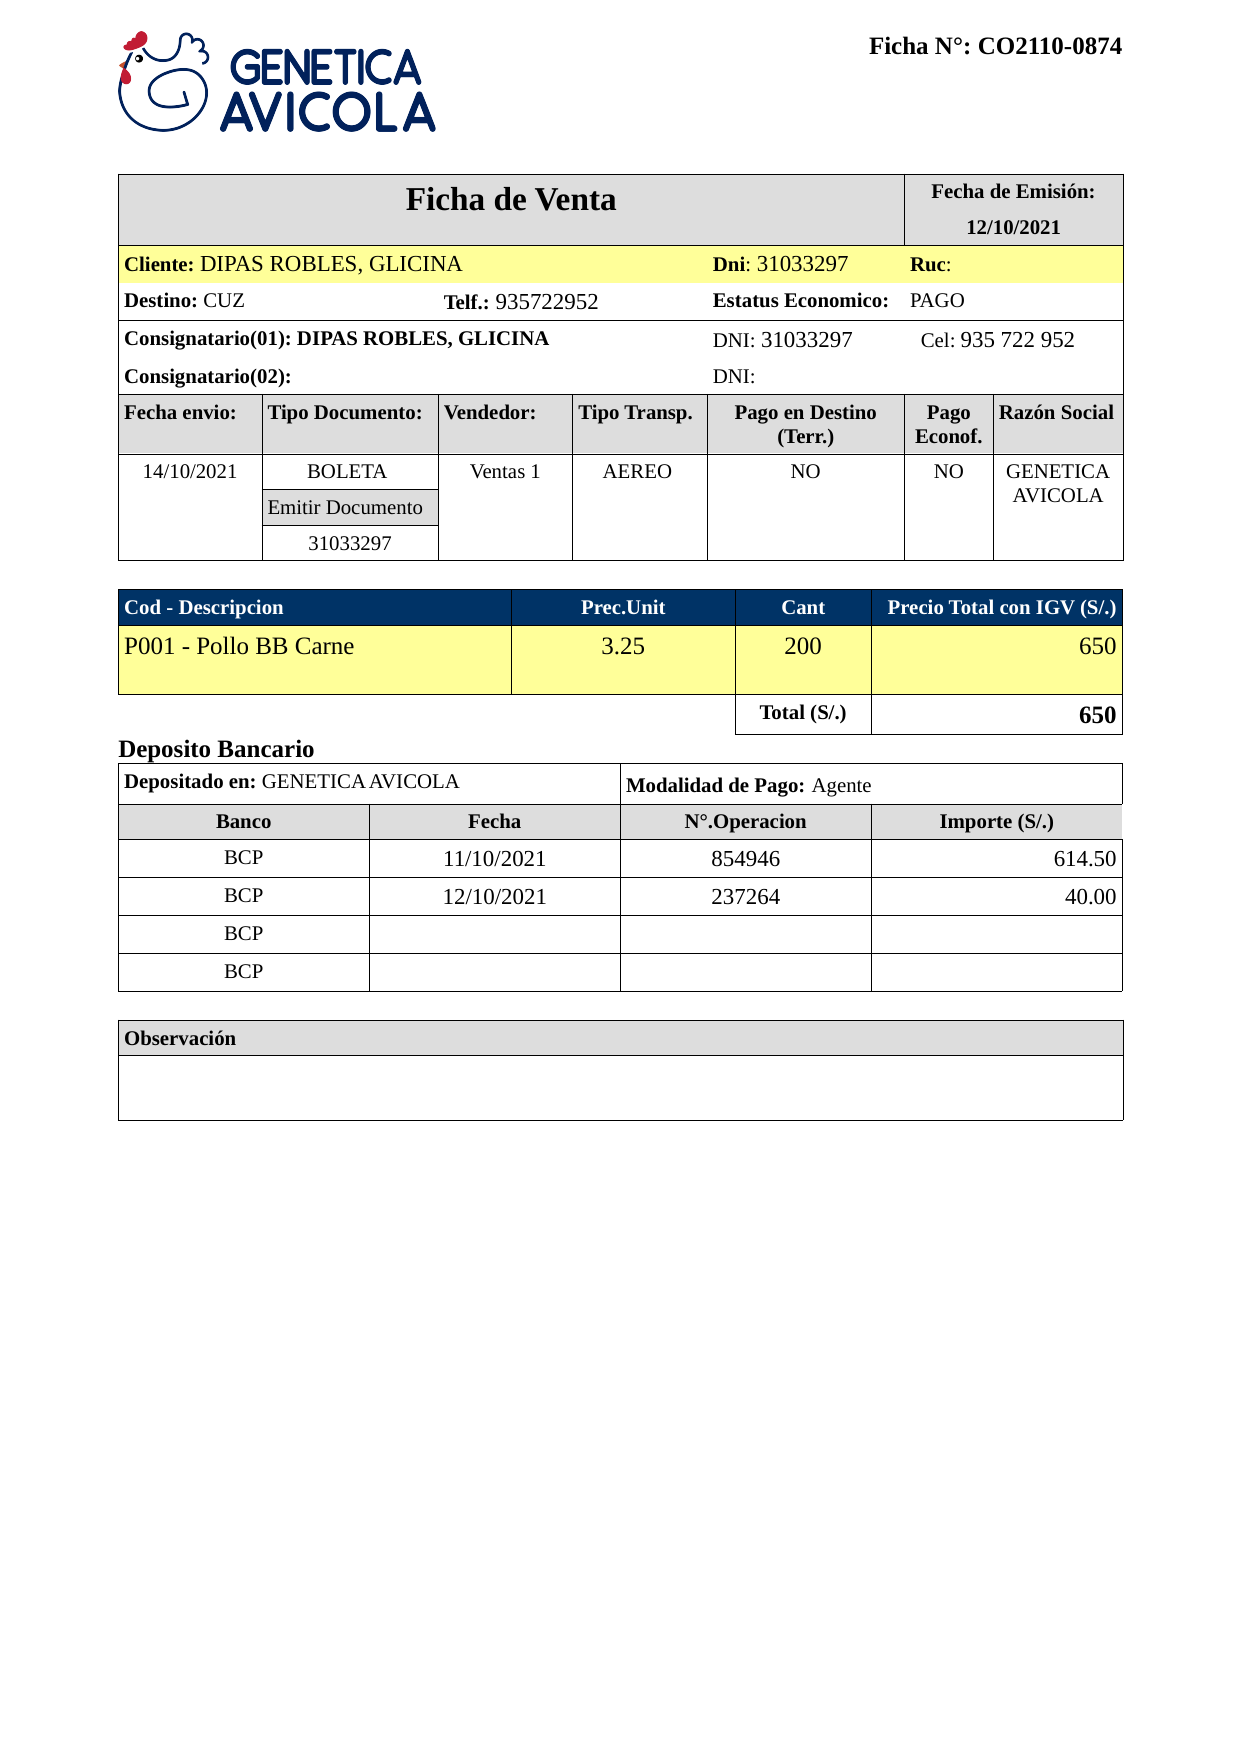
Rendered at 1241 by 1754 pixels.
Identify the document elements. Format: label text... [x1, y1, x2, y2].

table_cell 3.25 [512, 626, 735, 694]
table_cell 650 [872, 695, 1122, 734]
table_cell Pago Econof. [905, 395, 993, 453]
table_cell [370, 954, 620, 991]
table_cell BOLETA [263, 455, 438, 489]
table_cell [621, 954, 871, 991]
table_cell 31033297 [263, 526, 438, 560]
table_cell Cel: 935 722 952 [915, 321, 1123, 358]
table_cell Razón Social [994, 395, 1123, 453]
table_cell [872, 954, 1122, 991]
table_cell [872, 916, 1122, 953]
table_cell DNI: [707, 358, 1123, 394]
table_cell Destino: CUZ [119, 283, 438, 320]
table_cell Importe (S/.) [872, 805, 1122, 839]
table_cell 854946 [621, 840, 871, 877]
table_cell [118, 695, 511, 734]
table_cell Total (S/.) [736, 695, 871, 734]
table_cell NO [708, 455, 904, 560]
table_cell Dni: 31033297 [707, 246, 904, 283]
table_cell Vendedor: [439, 395, 572, 453]
table_cell Estatus Economico: [707, 283, 904, 320]
table_cell N°.Operacion [621, 805, 871, 839]
table_cell NO [905, 455, 993, 560]
table_cell Fecha [370, 805, 620, 839]
table_header Fecha de Emisión: [905, 175, 1123, 209]
table_cell Tipo Documento: [263, 395, 438, 453]
table_cell [621, 916, 871, 953]
table_cell Emitir Documento [263, 490, 438, 525]
table_cell 12/10/2021 [370, 878, 620, 915]
table_cell Ruc: [904, 246, 1123, 283]
table_header Precio Total con IGV (S/.) [872, 590, 1122, 625]
table_cell [370, 916, 620, 953]
table_cell 650 [872, 626, 1122, 694]
table_cell Tipo Transp. [573, 395, 707, 453]
table_header Prec.Unit [512, 590, 735, 625]
table_cell 12/10/2021 [905, 209, 1123, 245]
table_cell 614.50 [872, 840, 1122, 877]
text Deposito Bancario [118, 734, 1122, 763]
table_cell Banco [119, 805, 369, 839]
table_cell AEREO [573, 455, 707, 560]
table_cell Cliente: DIPAS ROBLES, GLICINA [119, 246, 707, 283]
table_cell GENETICA AVICOLA [994, 455, 1123, 560]
table_header Depositado en: GENETICA AVICOLA [119, 764, 620, 803]
table_cell Pago en Destino (Terr.) [708, 395, 904, 453]
table_cell 200 [736, 626, 871, 694]
table_cell BCP [119, 840, 369, 877]
table_header Observación [119, 1021, 1123, 1055]
table_cell DNI: 31033297 [707, 321, 915, 358]
table_cell [119, 1056, 1123, 1119]
table_cell [511, 695, 735, 734]
table_header Modalidad de Pago: Agente [621, 764, 1122, 803]
table_cell Ventas 1 [439, 455, 572, 560]
table_header Cod - Descripcion [119, 590, 511, 625]
table_cell Consignatario(02): [119, 358, 707, 394]
table_cell P001 - Pollo BB Carne [119, 626, 511, 694]
table_cell Fecha envio: [119, 395, 262, 453]
picture [118, 31, 436, 132]
table_cell 11/10/2021 [370, 840, 620, 877]
table_cell Telf.: 935722952 [438, 283, 707, 320]
table_cell 14/10/2021 [119, 455, 262, 560]
table_cell BCP [119, 916, 369, 953]
table_cell PAGO [904, 283, 1123, 320]
table_cell 40.00 [872, 878, 1122, 915]
table_header Ficha de Venta [119, 175, 904, 245]
table_cell BCP [119, 878, 369, 915]
table_cell Consignatario(01): DIPAS ROBLES, GLICINA [119, 321, 707, 358]
table_header Cant [736, 590, 871, 625]
table_cell BCP [119, 954, 369, 991]
table_cell 237264 [621, 878, 871, 915]
